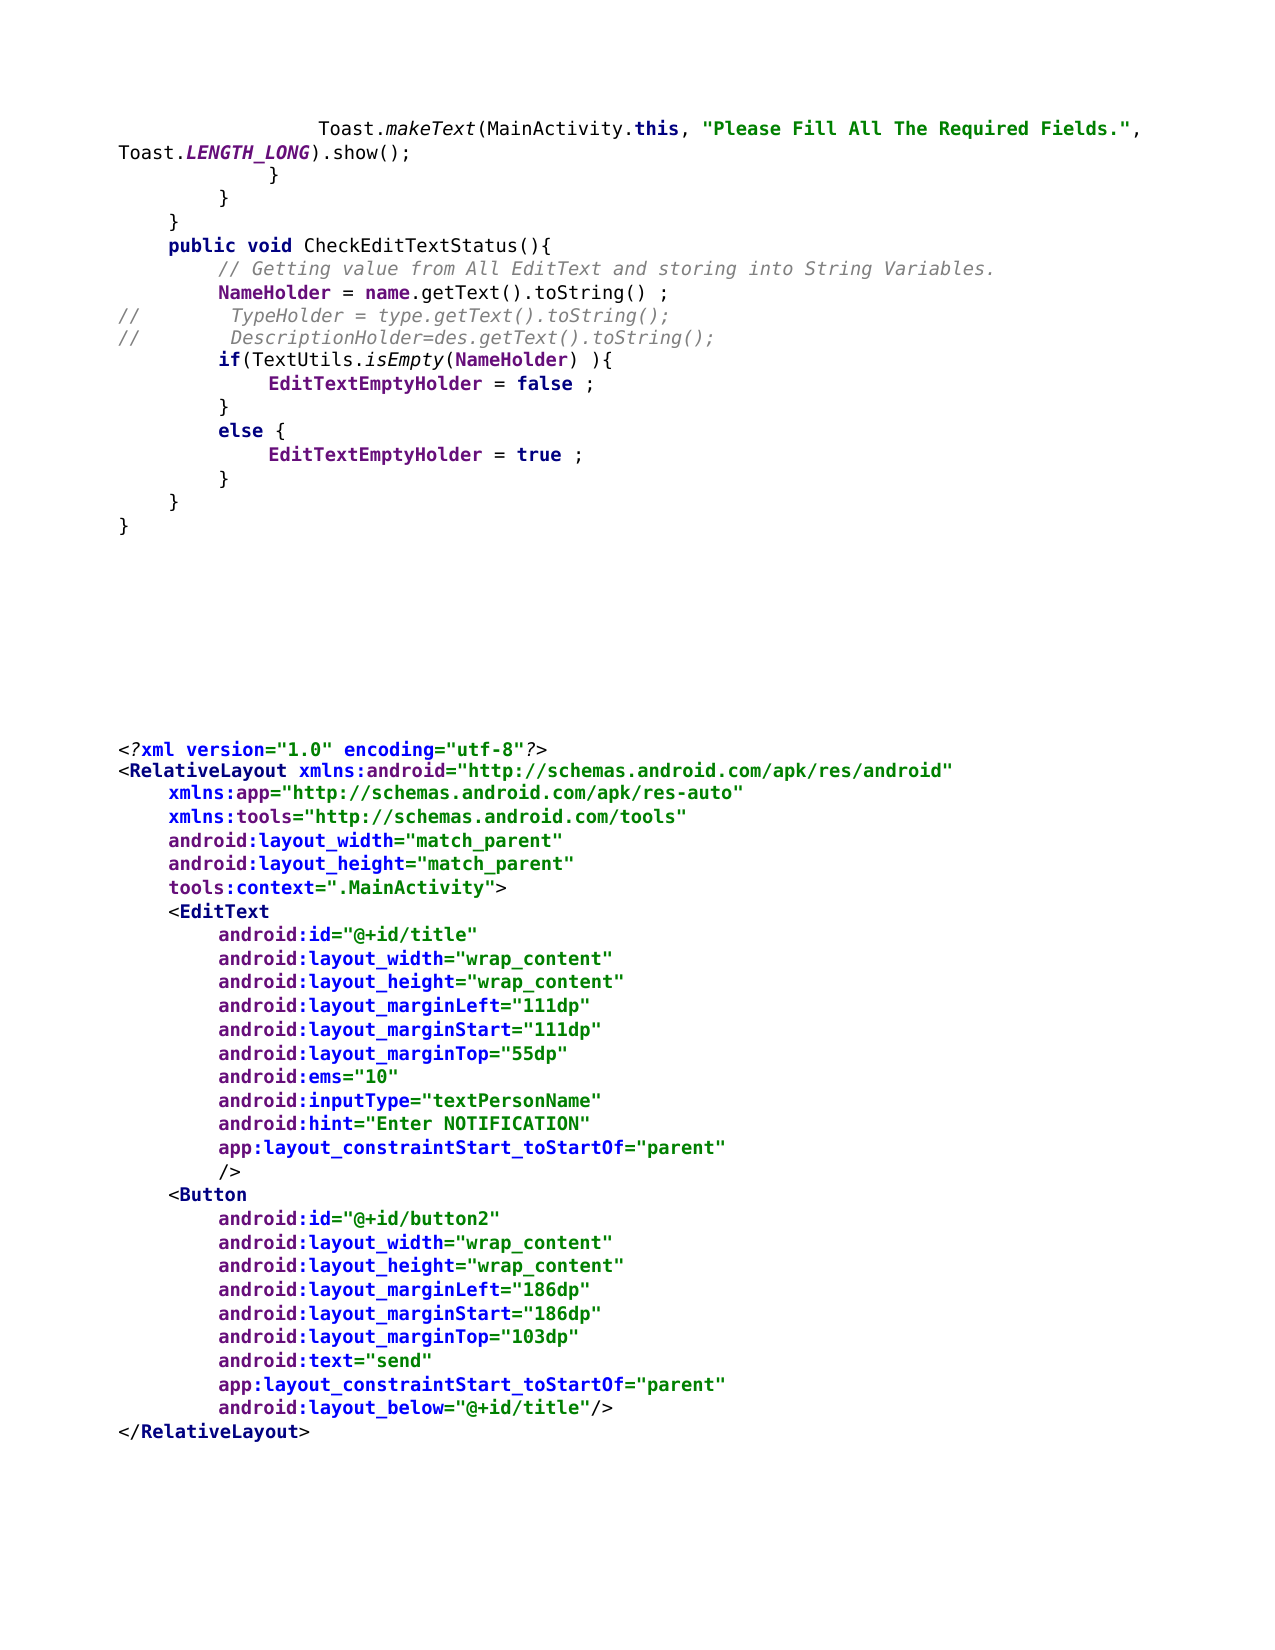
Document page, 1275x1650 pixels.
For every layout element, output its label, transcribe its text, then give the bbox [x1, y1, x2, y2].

text android:layout_width="wrap_content" [118, 1232, 1157, 1255]
text // Getting value from All EditText and storing into String Variables. [118, 258, 1157, 282]
text <RelativeLayout xmlns:android="http://schemas.android.com/apk/res/android" [118, 761, 1157, 782]
text public void CheckEditTextStatus(){ [118, 234, 1157, 258]
text android:layout_marginLeft="111dp" [118, 995, 1157, 1019]
text } [118, 467, 1157, 491]
text xmlns:tools="http://schemas.android.com/tools" [118, 806, 1157, 830]
text } [118, 211, 1157, 234]
text android:text="send" [118, 1350, 1157, 1373]
text } [118, 187, 1157, 211]
text android:hint="Enter NOTIFICATION" [118, 1113, 1157, 1137]
text <?xml version="1.0" encoding="utf-8"?> [118, 739, 1157, 761]
text NameHolder = name.getText().toString() ; [118, 282, 1157, 306]
text android:ems="10" [118, 1066, 1157, 1090]
text <Button [118, 1184, 1157, 1208]
text EditTextEmptyHolder = true ; [118, 444, 1157, 467]
text android:id="@+id/title" [118, 924, 1157, 948]
text <EditText [118, 901, 1157, 924]
text android:layout_below="@+id/title"/> [118, 1397, 1157, 1421]
text Toast.makeText(MainActivity.this, "Please Fill All The Required Fields.", Toast.LENGTH_LONG).show(); [118, 118, 1157, 164]
text /> [118, 1161, 1157, 1184]
text android:layout_marginStart="111dp" [118, 1019, 1157, 1042]
text } [118, 164, 1157, 187]
text </RelativeLayout> [118, 1421, 1157, 1443]
text android:layout_marginStart="186dp" [118, 1303, 1157, 1326]
text android:layout_width="wrap_content" [118, 948, 1157, 972]
text else { [118, 420, 1157, 444]
text android:layout_width="match_parent" [118, 830, 1157, 853]
text android:id="@+id/button2" [118, 1208, 1157, 1232]
text EditTextEmptyHolder = false ; [118, 373, 1157, 397]
text } [118, 491, 1157, 515]
text android:inputType="textPersonName" [118, 1090, 1157, 1113]
text xmlns:app="http://schemas.android.com/apk/res-auto" [118, 782, 1157, 806]
text android:layout_marginTop="103dp" [118, 1326, 1157, 1350]
text // DescriptionHolder=des.getText().toString(); [118, 327, 1157, 349]
text android:layout_marginTop="55dp" [118, 1042, 1157, 1066]
text app:layout_constraintStart_toStartOf="parent" [118, 1373, 1157, 1397]
text if(TextUtils.isEmpty(NameHolder) ){ [118, 349, 1157, 373]
text // TypeHolder = type.getText().toString(); [118, 306, 1157, 327]
text } [118, 397, 1157, 420]
text android:layout_height="wrap_content" [118, 972, 1157, 995]
text android:layout_height="match_parent" [118, 853, 1157, 877]
text app:layout_constraintStart_toStartOf="parent" [118, 1137, 1157, 1161]
text android:layout_marginLeft="186dp" [118, 1279, 1157, 1303]
text tools:context=".MainActivity"> [118, 877, 1157, 901]
text android:layout_height="wrap_content" [118, 1255, 1157, 1279]
text } [118, 515, 1157, 537]
